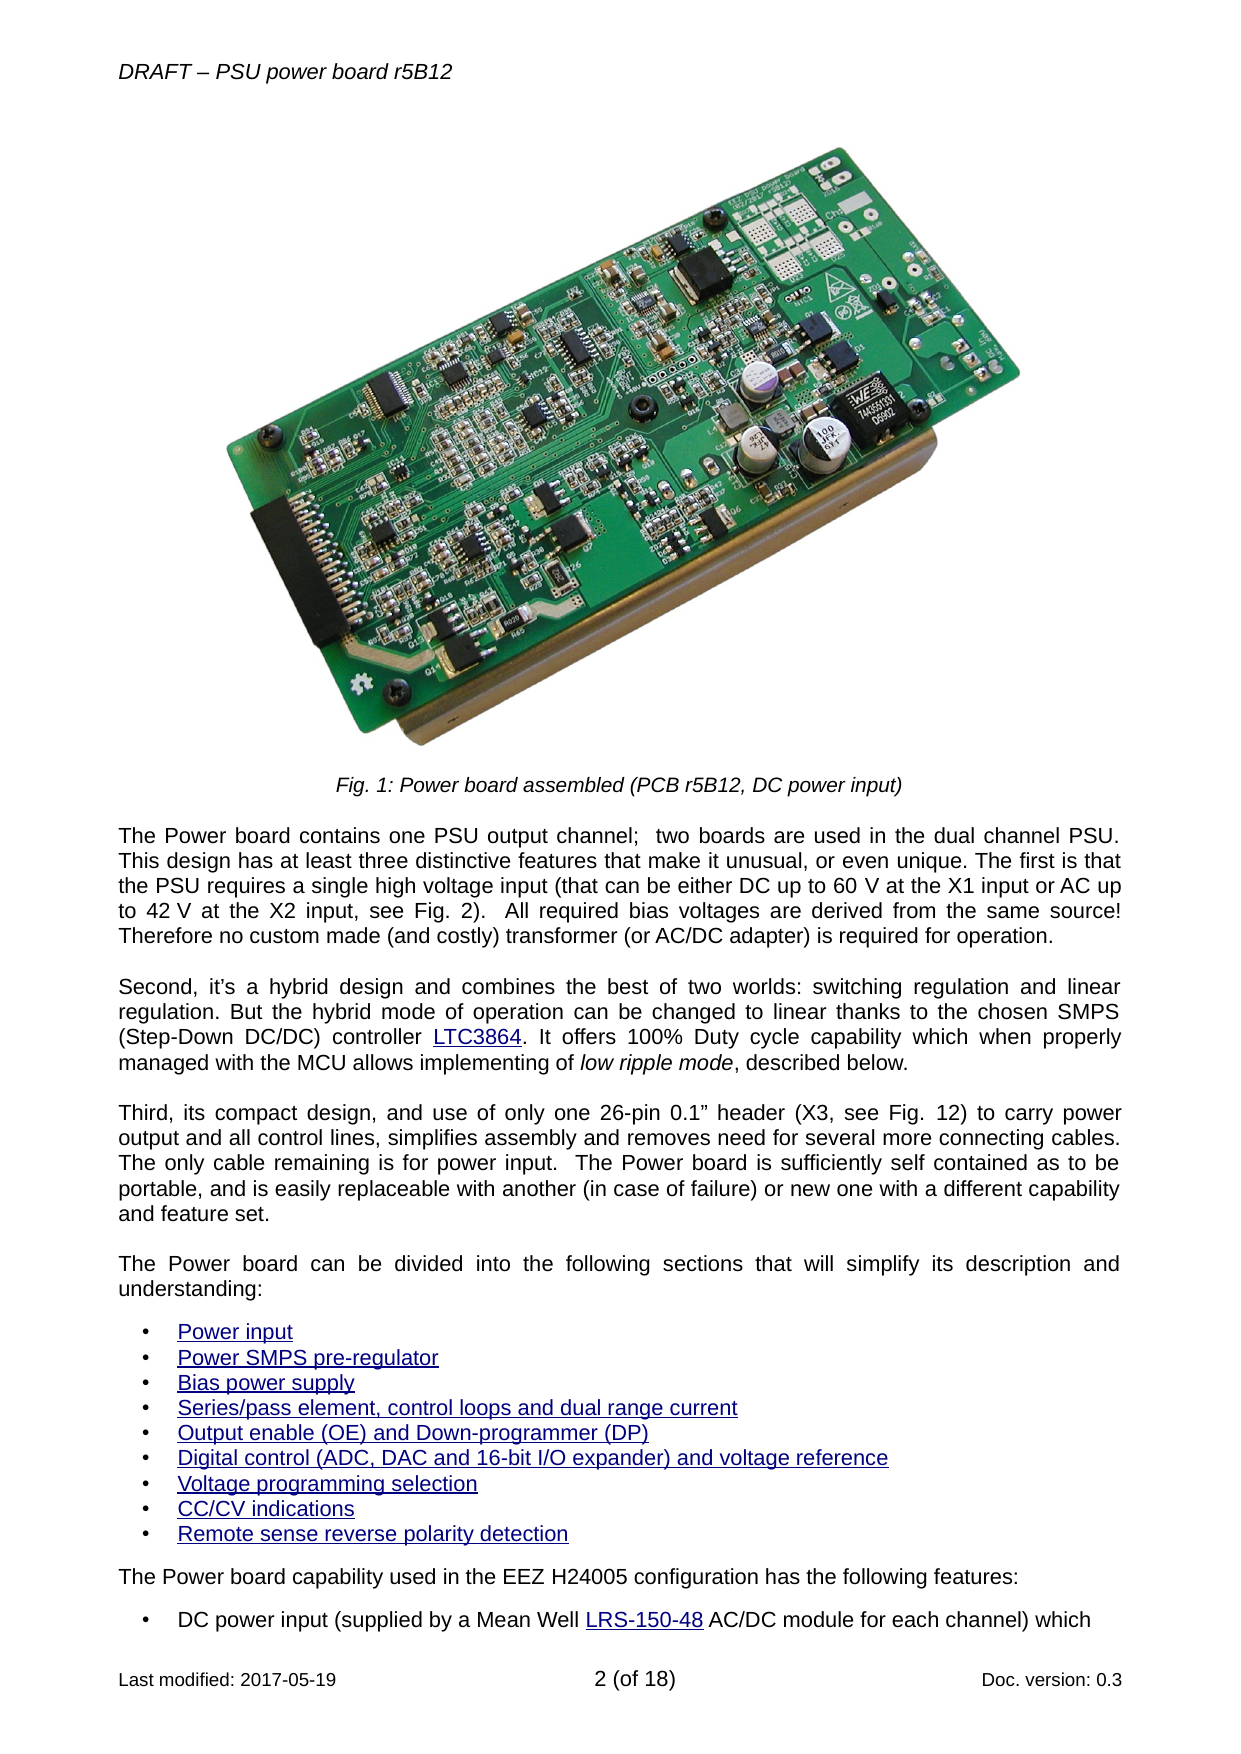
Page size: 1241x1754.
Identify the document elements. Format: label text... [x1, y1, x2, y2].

text Third, its compact design, and use of only one 26-pin 0.1” header (X3, see Fig. 12) to carry power output and all control lines, simplifies assembly and removes need for several more connecting cables. The only cable remaining is for power input. The Power board is sufficiently self contained as to be portable, and is easily replaceable with another (in case of failure) or new one with a different capability and feature set. [118, 1100, 1122, 1226]
list Digital control (ADC, DAC and 16-bit I/O expander) and voltage reference [142, 1445, 1110, 1470]
list Remote sense reverse polarity detection [142, 1521, 1110, 1546]
list Bias power supply [142, 1369, 1110, 1395]
list DC power input (supplied by a Mean Well LRS-150-48 AC/DC module for each channel) which [142, 1607, 1110, 1632]
text Fig. 1: Power board assembled (PCB r5B12, DC power input) [207, 756, 1033, 797]
text Second, it’s a hybrid design and combines the best of two worlds: switching regulation and linear regulation. But the hybrid mode of operation can be changed to linear thanks to the chosen SMPS (Step-Down DC/DC) controller LTC3864. It offers 100% Duty cycle capability which when properly managed with the MCU allows implementing of low ripple mode, described below. [118, 974, 1122, 1074]
text The Power board can be divided into the following sections that will simplify its description and understanding: [118, 1251, 1122, 1301]
list CC/CV indications [142, 1496, 1110, 1521]
list Power SMPS pre-regulator [142, 1344, 1110, 1369]
list Output enable (OE) and Down-programmer (DP) [142, 1420, 1110, 1445]
text The Power board contains one PSU output channel; two boards are used in the dual channel PSU. This design has at least three distinctive features that make it unusual, or even unique. The first is that the PSU requires a single high voltage input (that can be either DC up to 60 V at the X1 input or AC up to 42 V at the X2 input, see Fig. 2). All required bias voltages are derived from the same source! Therefore no custom made (and costly) transformer (or AC/DC adapter) is required for operation. [118, 822, 1122, 948]
picture [206, 131, 1034, 756]
text The Power board capability used in the EEZ H24005 configuration has the following features: [118, 1564, 1122, 1589]
list Power input [142, 1319, 1110, 1344]
list Series/pass element, control loops and dual range current [142, 1395, 1110, 1420]
list Voltage programming selection [142, 1470, 1110, 1496]
